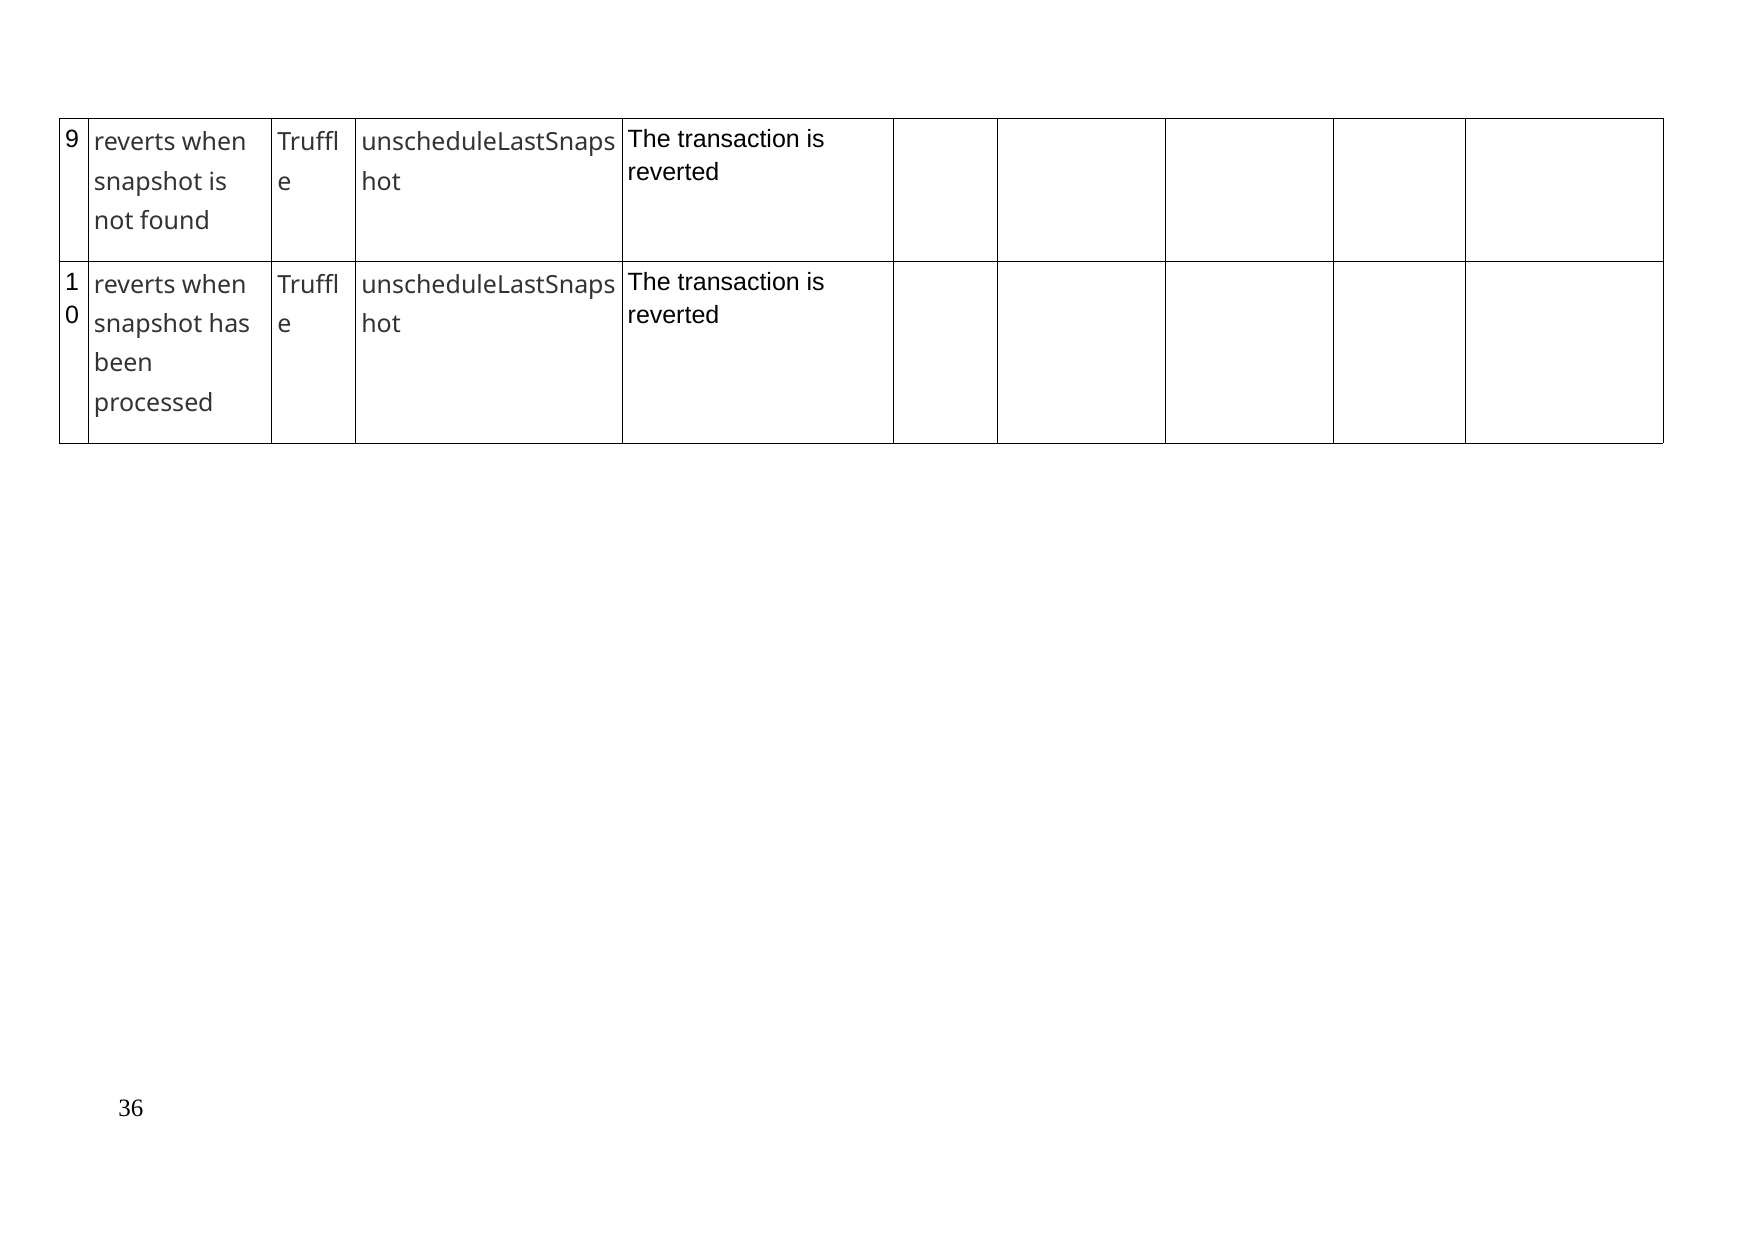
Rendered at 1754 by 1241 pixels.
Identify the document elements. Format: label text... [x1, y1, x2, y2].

table_cell 9 [60, 119, 88, 261]
table_cell The transaction is reverted [623, 262, 893, 443]
table_cell [1166, 119, 1333, 261]
table_cell reverts when snapshot has been processed [89, 262, 271, 443]
table_cell [1466, 119, 1663, 261]
table_cell [1466, 262, 1663, 443]
table_cell The transaction is reverted [623, 119, 893, 261]
table_cell [1166, 262, 1333, 443]
table_cell unscheduleLastSnapshot [356, 119, 622, 261]
table_cell [998, 119, 1165, 261]
table_cell Truffle [272, 119, 355, 261]
table_cell [998, 262, 1165, 443]
table_cell [1334, 119, 1465, 261]
table_cell reverts when snapshot is not found [89, 119, 271, 261]
table_cell Truffle [272, 262, 355, 443]
table_cell [1334, 262, 1465, 443]
table_cell unscheduleLastSnapshot [356, 262, 622, 443]
table_cell [894, 262, 997, 443]
table_cell [894, 119, 997, 261]
table_cell 10 [60, 262, 88, 443]
